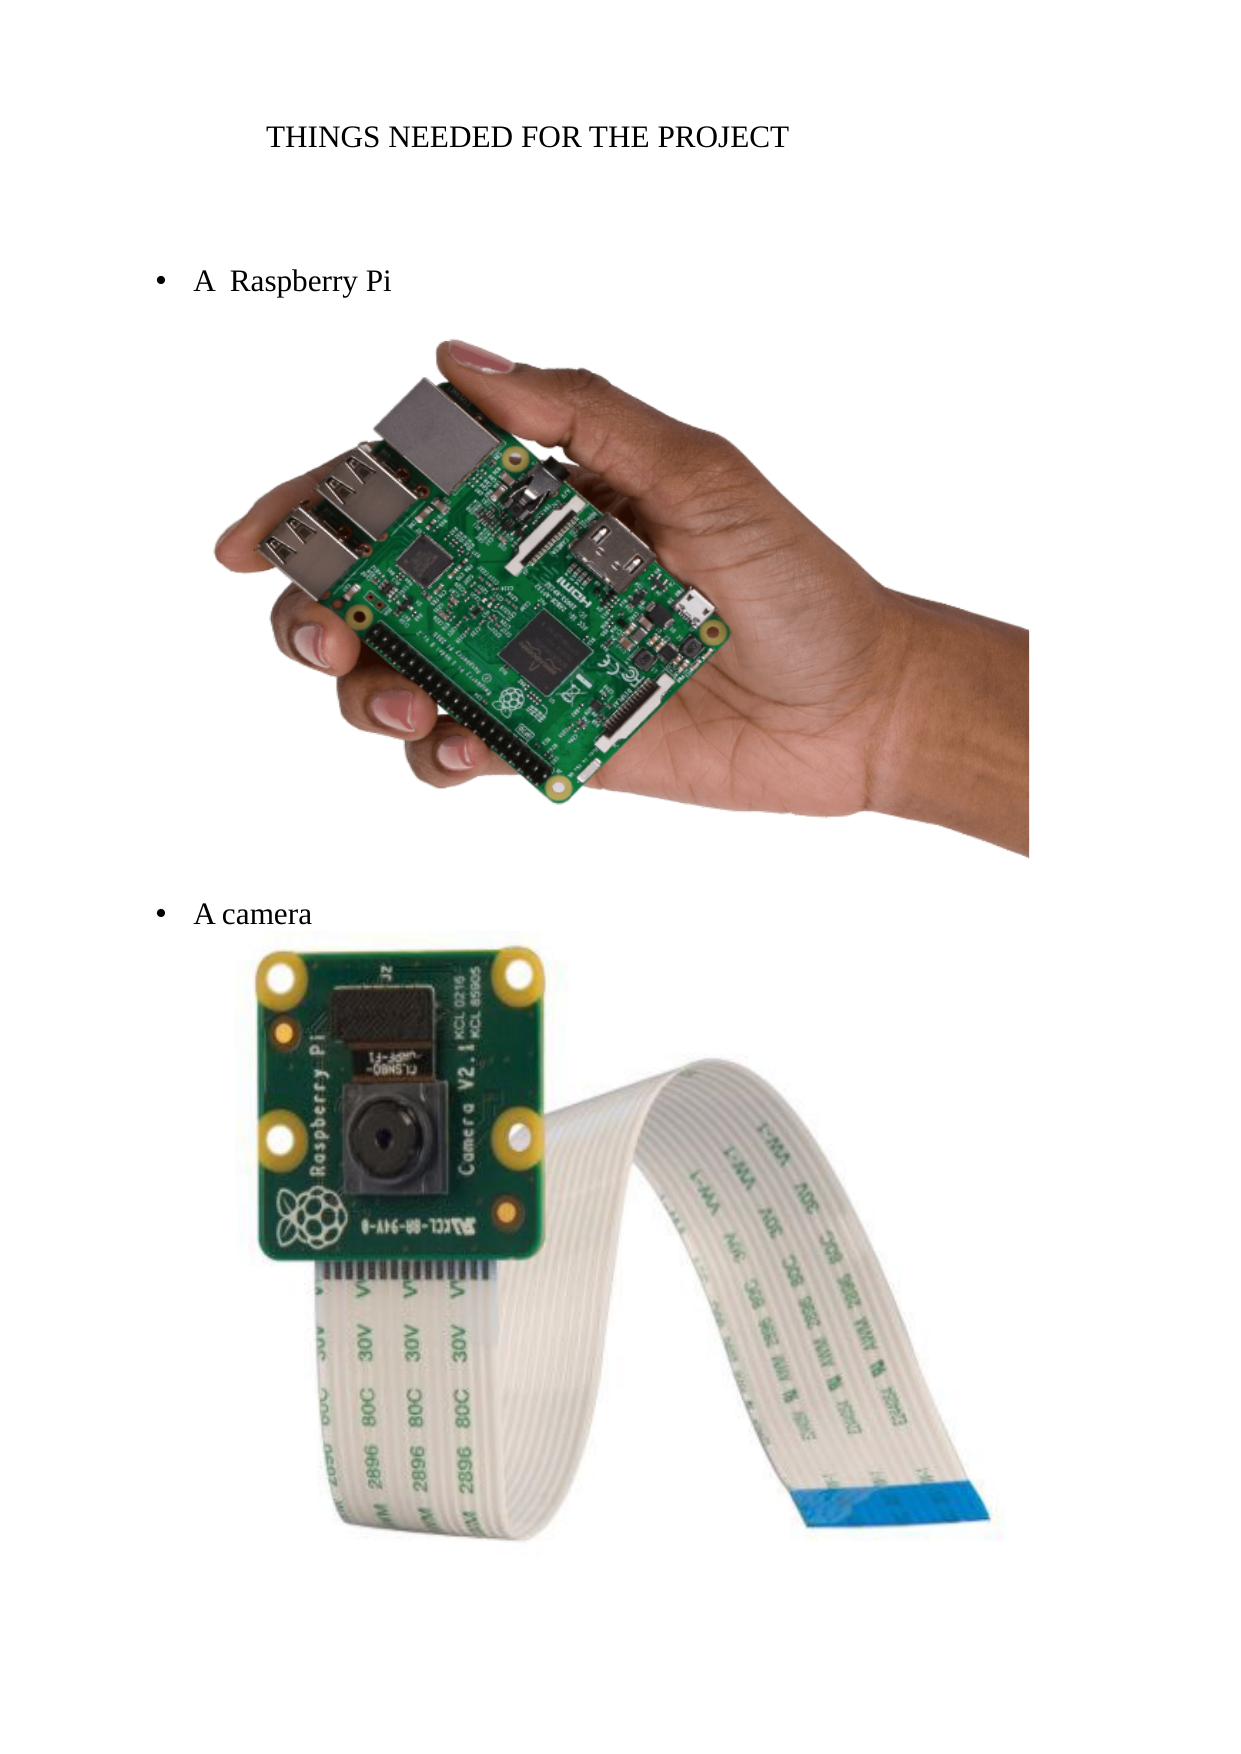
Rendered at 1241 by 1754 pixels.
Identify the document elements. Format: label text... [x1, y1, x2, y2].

picture [211, 333, 1030, 860]
list A camera [156, 896, 1122, 932]
list A Raspberry Pi [156, 262, 1122, 298]
text THINGS NEEDED FOR THE PROJECT [118, 118, 1122, 154]
picture [235, 931, 1005, 1556]
